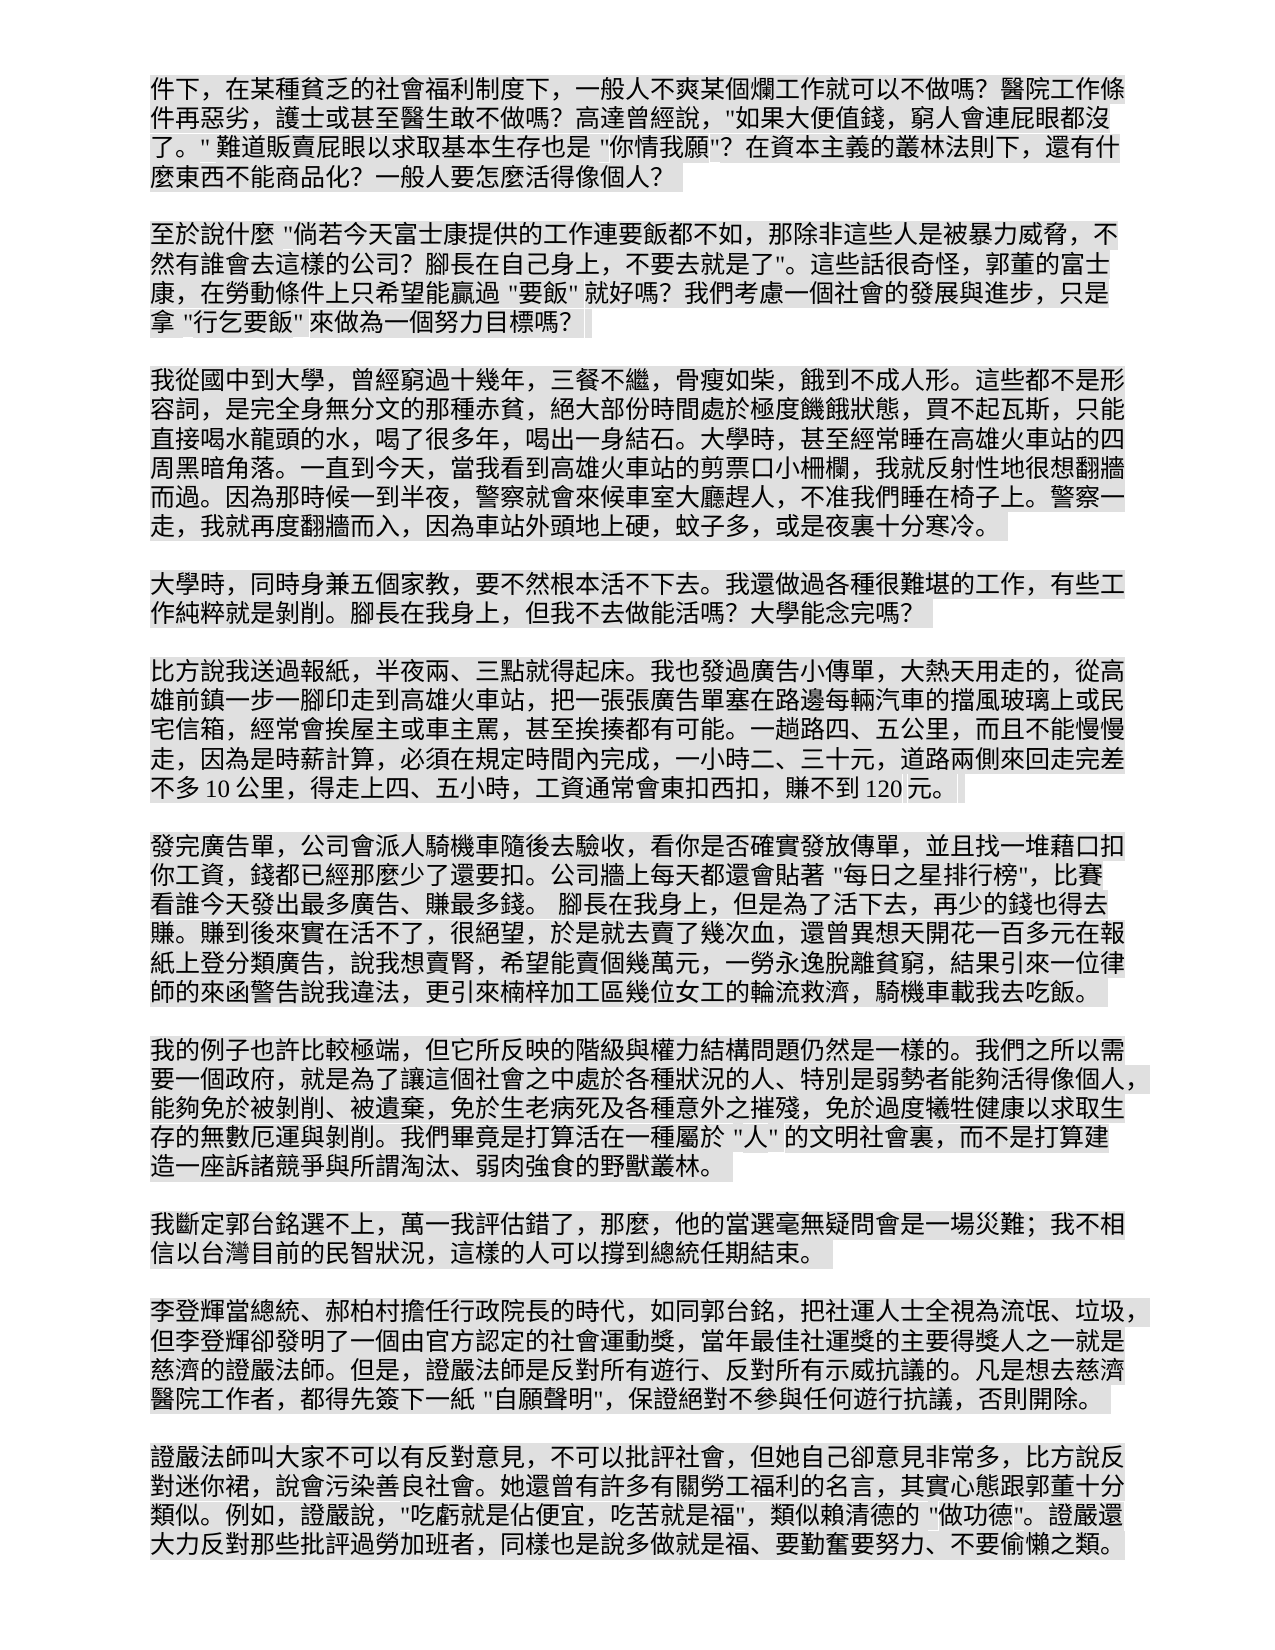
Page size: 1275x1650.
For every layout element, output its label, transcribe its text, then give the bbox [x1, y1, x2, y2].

text 卡韓政變(15)：惡質大老闆 陳真 2019. 04. 21. 姑且不說勞資、階級與權力結構上的角色本質問題，光說郭台銘做為一個老闆或做為一個人的問題，他毫無疑問屬於惡質的老闆那一型，無數的例子講不完。 我所謂惡質包括兩部份，一心態，二行為。 心態上，他就是典型的財大氣粗那一型，以為員工就是 "我養的" 人，只差沒說我養的狗。倘若他當總統，那他肯定會把台灣人全當成他養的員工。如果你想寫一篇有關惡老闆的廉價小說，不如就直接以郭台銘做為角色範本，保證傳神，無須再另行構思或想像，因為他夠典型了。 至於行為意義上的好壞，當然就是一種相對概念。考試考30 分的，當然贏過考8分、10分的，但這不值得吹噓張揚。員工又不是狗，不是動物園裏的猴子猩猩，吃的菜色不錯，難道也值得表揚？ 郭台銘位於大陸的事業應該差不多就是這樣的分數。在大陸來說，勞動權或勞動福利考了30分算不錯了，但是，相對於歐洲或比方說我比較熟悉的英國，卻是完全不及格。當然，台灣各行各業的勞動條件也沒有好多少，但你不能說天下烏鴉一般黑，畢竟世界上仍然還是有不是那麼黑的烏鴉，例如英國。 當然，英國雖好，但好還可以更好。不過，至少有一點差異十分顯著，那就是在英國，工人是被當成 "人" 來看待；做為一個 "人" 的地位與尊嚴及生活條件，絲毫不會亞於任何大富豪或權勢者。但在兩岸或亞洲世界中，工人卻普遍遭受踐踏，往往不當 "人" 看，而是心態上把他當成一種工具，一種商品，死了就算，病了就趕走，壞了就丟掉，並且經常讓工作者處於高度危安風險中或高度壓力環境下。 比方說護士，很多醫院明目張膽做假班表，虛構假人力 (我曾因為拒絕配合造假而寧可辭職)，甚至在一些像精神科病房那樣一種極高風險的工作環境中，大夜班卻往往只有一名護士，但她卻得在漫漫黑夜中獨自到病床邊照顧幾十床精神與行為極不穩定、充滿暴力或自殘等等高風險的精神病人。講到這個，我就很氣，因為實在很可惡。這在英國是完全無法想像的，若有雇主敢這樣做，恐怕會被懲罰天價賠償給當事人，相關部長或官員恐怕都得負起政治責任下台。 台灣的醫院，每年賺取巨額暴利，卻對補充適當醫護人力之細微支出一毛不拔。難道我們可以說："腳長在妳身上，這工作你愛做就做，不爽做就滾蛋，一堆人還排隊等著呢？" 難道我們可以說："啊妳就是能力不足啊，妳若能力夠的話就去找又輕鬆又好賺的工作啊！"？ 郭台銘做為一個老闆的諸多惡形惡狀，我隨手找了兩篇四年前的剪報，在底下，請自己看，我就不多說廢話了。郭台銘很喜歡說自己霸氣，但我看他只有一種遇強則弱、遇弱則強的囂張氣燄，驕貴之氣很重，還真以為自己是個王。 我們今天可以周休若干、一天工作八小時等等，這些微不足道的權利，卻是犧牲無數人的鮮血所爭取來，而不是天上掉下來，更不是老闆的慷慨。 人們從事一切傷害自己的工作，並不存在什麼 "你情我願" 這回事，在某種惡劣的勞動條件下，在某種貧乏的社會福利制度下，一般人不爽某個爛工作就可以不做嗎？醫院工作條件再惡劣，護士或甚至醫生敢不做嗎？高達曾經說，"如果大便值錢，窮人會連屁眼都沒了。" 難道販賣屁眼以求取基本生存也是 "你情我願"？在資本主義的叢林法則下，還有什麼東西不能商品化？一般人要怎麼活得像個人？ 至於說什麼 "倘若今天富士康提供的工作連要飯都不如，那除非這些人是被暴力威脅，不然有誰會去這樣的公司？腳長在自己身上，不要去就是了"。這些話很奇怪，郭董的富士康，在勞動條件上只希望能贏過 "要飯" 就好嗎？我們考慮一個社會的發展與進步，只是拿 "行乞要飯" 來做為一個努力目標嗎？ 我從國中到大學，曾經窮過十幾年，三餐不繼，骨瘦如柴，餓到不成人形。這些都不是形容詞，是完全身無分文的那種赤貧，絕大部份時間處於極度饑餓狀態，買不起瓦斯，只能直接喝水龍頭的水，喝了很多年，喝出一身結石。大學時，甚至經常睡在高雄火車站的四周黑暗角落。一直到今天，當我看到高雄火車站的剪票口小柵欄，我就反射性地很想翻牆而過。因為那時候一到半夜，警察就會來候車室大廳趕人，不准我們睡在椅子上。警察一走，我就再度翻牆而入，因為車站外頭地上硬，蚊子多，或是夜裏十分寒冷。 大學時，同時身兼五個家教，要不然根本活不下去。我還做過各種很難堪的工作，有些工作純粹就是剝削。腳長在我身上，但我不去做能活嗎？大學能念完嗎？ 比方說我送過報紙，半夜兩、三點就得起床。我也發過廣告小傳單，大熱天用走的，從高雄前鎮一步一腳印走到高雄火車站，把一張張廣告單塞在路邊每輛汽車的擋風玻璃上或民宅信箱，經常會挨屋主或車主罵，甚至挨揍都有可能。一趟路四、五公里，而且不能慢慢走，因為是時薪計算，必須在規定時間內完成，一小時二、三十元，道路兩側來回走完差不多10公里，得走上四、五小時，工資通常會東扣西扣，賺不到120元。 發完廣告單，公司會派人騎機車隨後去驗收，看你是否確實發放傳單，並且找一堆藉口扣你工資，錢都已經那麼少了還要扣。公司牆上每天都還會貼著 "每日之星排行榜"，比賽看誰今天發出最多廣告、賺最多錢。 腳長在我身上，但是為了活下去，再少的錢也得去賺。賺到後來實在活不了，很絕望，於是就去賣了幾次血，還曾異想天開花一百多元在報紙上登分類廣告，說我想賣腎，希望能賣個幾萬元，一勞永逸脫離貧窮，結果引來一位律師的來函警告說我違法，更引來楠梓加工區幾位女工的輪流救濟，騎機車載我去吃飯。 我的例子也許比較極端，但它所反映的階級與權力結構問題仍然是一樣的。我們之所以需要一個政府，就是為了讓這個社會之中處於各種狀況的人、特別是弱勢者能夠活得像個人，能夠免於被剝削、被遺棄，免於生老病死及各種意外之摧殘，免於過度犧牲健康以求取生存的無數厄運與剝削。我們畢竟是打算活在一種屬於 "人" 的文明社會裏，而不是打算建造一座訴諸競爭與所謂淘汰、弱肉強食的野獸叢林。 我斷定郭台銘選不上，萬一我評估錯了，那麼，他的當選毫無疑問會是一場災難；我不相信以台灣目前的民智狀況，這樣的人可以撐到總統任期結束。 李登輝當總統、郝柏村擔任行政院長的時代，如同郭台銘，把社運人士全視為流氓、垃圾，但李登輝卻發明了一個由官方認定的社會運動獎，當年最佳社運獎的主要得獎人之一就是慈濟的證嚴法師。但是，證嚴法師是反對所有遊行、反對所有示威抗議的。凡是想去慈濟醫院工作者，都得先簽下一紙 "自願聲明"，保證絕對不參與任何遊行抗議，否則開除。 證嚴法師叫大家不可以有反對意見，不可以批評社會，但她自己卻意見非常多，比方說反對迷你裙，說會污染善良社會。她還曾有許多有關勞工福利的名言，其實心態跟郭董十分類似。例如，證嚴說，"吃虧就是佔便宜，吃苦就是福"，類似賴清德的 "做功德"。證嚴還大力反對那些批評過勞加班者，同樣也是說多做就是福、要勤奮要努力、不要偷懶之類。可是，一般人它媽的努力得還不夠嗎？ 至於什麼 "只要合法不傷天害理"，就不是血汗工廠。其實，要合法還不容易？有錢有勢者永遠可以制定任何有利於他們的法令，除非遭遇人們的反抗，才不敢為所欲為。一個社會，人們的反抗能力越好，那些有錢有勢的混蛋們就越沒法膽大妄為，社會就越有可能往好的方向發展。 至於 "傷天害理"，郭董的富士康之諸多敗行劣跡，恰恰就是傷天害理。 ================= 勞團抗議血汗鴻海 郭台銘動怒：這些垃圾走狗 The News Lens關鍵評論網 2015/06/25 鴻海今（25）日在土城總部舉行股東會，場外有勞團抗議，場內則有來自於英國、代表40個退休基金、2000億美元的股東針對勞工提問。對此，鴻海董事長郭台銘雖舉例對勞工諸多照顧，卻忍不住怒批這些勞工人權團體「垃圾」、「走狗」 ================ 富士康工人苯中毒致死事件：從 Hydis 關廠案到鴻海白血病案件，看台商血汗科技中的勞動傷痕 苦勞網 2015-06-21 從2008年開始，知名台資鴻海旗下的代工廠富士康深圳廠區，被揭露至少十餘位員工因為在勞動過程中接觸化學溶劑而罹患白血病，並且在患病不久後即被資方單方面解除勞動契約；員工面對卸責資方以及龐大醫藥費，求助無門。該爭議從2013年持續至今，即便已有許多證據確鑿的案例，富士康仍舊僅以片面說明回應，不願正面說明，也不願負擔賠償責任。患病工人只有不斷被踢皮球。而這些被披露的案例，其實也只是冰山一角而已。 在全球化的情境下，資本與勞動的對立愈發尖銳，國界趨於消弭。台灣工人與中國工人，甚至韓國工人，面臨的其實是同樣的一群敵人，是不分國界的資本利益。近來Hydis的關廠抗爭，提醒我們注意到這樁長久被忽略的事實。 台灣近年來經濟發展的軌跡中，由八零年代開始的產業外移浪潮，除了在台灣本土製造了大規模的關廠失業，同時也在其外移地區，製造出一間又一間的血汗工廠；在全球化的當下，台灣的資本家在世界各地移動，製造出的血汗足跡斑斑可辨，卻缺乏來自台灣社會的追蹤與監督。當我們使用便捷前衛的高科技產品，它們的生產者卻日夜置身高危險的工作環境、蒙受高壓管理與不合理的勞動條件，甚至因為工作而染上重大疾病。作為消費者，作為勞工，也作為台灣社會的一分子，中國勞動者的處境，值得你我一同來關心。 本次講座請到中國勞動透視的成員Jason主講，並邀請Hydis抗爭成員盧其宏、陳秀蓮，與資深社運工作者、政治評論家林深靖與談。講座自由入座，毋須報名；歡迎大家踴躍出席！ [150, 75, 1125, 1560]
